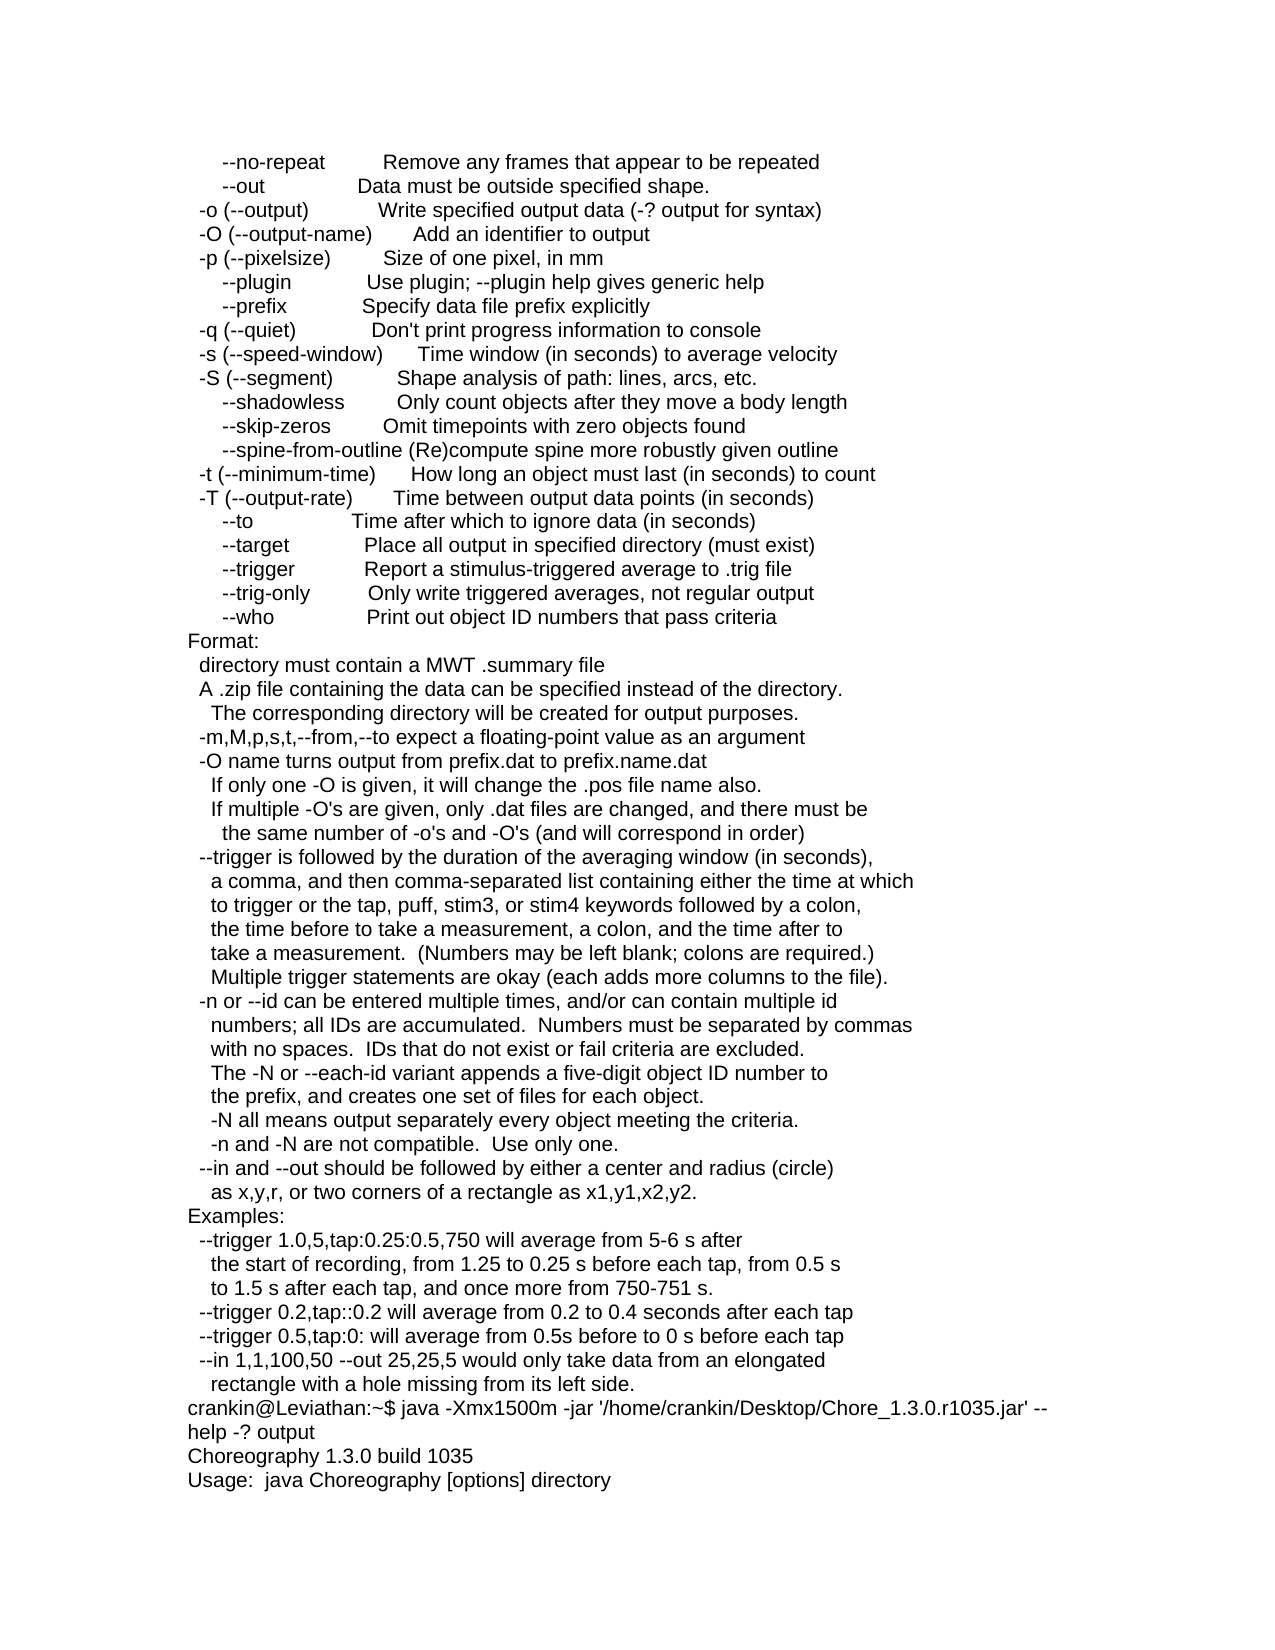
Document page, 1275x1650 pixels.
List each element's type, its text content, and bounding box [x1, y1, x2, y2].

text -N all means output separately every object meeting the criteria. [187, 1108, 1087, 1132]
text -n and -N are not compatible. Use only one. [187, 1132, 1087, 1156]
text take a measurement. (Numbers may be left blank; colons are required.) [187, 941, 1087, 964]
text Multiple trigger statements are okay (each adds more columns to the file). [187, 964, 1087, 988]
text --shadowless Only count objects after they move a body length [187, 389, 1087, 413]
text Usage: java Choreography [options] directory [187, 1468, 1087, 1492]
text --in 1,1,100,50 --out 25,25,5 would only take data from an elongated [187, 1348, 1087, 1372]
text --skip-zeros Omit timepoints with zero objects found [187, 413, 1087, 437]
text --no-repeat Remove any frames that appear to be repeated [187, 150, 1087, 174]
text -t (--minimum-time) How long an object must last (in seconds) to count [187, 461, 1087, 485]
text --trig-only Only write triggered averages, not regular output [187, 581, 1087, 605]
text a comma, and then comma-separated list containing either the time at which [187, 869, 1087, 893]
text -o (--output) Write specified output data (-? output for syntax) [187, 198, 1087, 222]
text --who Print out object ID numbers that pass criteria [187, 605, 1087, 629]
text numbers; all IDs are accumulated. Numbers must be separated by commas [187, 1012, 1087, 1036]
text -m,M,p,s,t,--from,--to expect a floating-point value as an argument [187, 725, 1087, 749]
text --trigger 0.5,tap:0: will average from 0.5s before to 0 s before each tap [187, 1324, 1087, 1348]
text -S (--segment) Shape analysis of path: lines, arcs, etc. [187, 366, 1087, 389]
text --spine-from-outline (Re)compute spine more robustly given outline [187, 437, 1087, 461]
text -q (--quiet) Don't print progress information to console [187, 318, 1087, 342]
text --in and --out should be followed by either a center and radius (circle) [187, 1156, 1087, 1180]
text with no spaces. IDs that do not exist or fail criteria are excluded. [187, 1036, 1087, 1060]
text the prefix, and creates one set of files for each object. [187, 1084, 1087, 1108]
text The corresponding directory will be created for output purposes. [187, 701, 1087, 725]
text Choreography 1.3.0 build 1035 [187, 1444, 1087, 1468]
text --trigger Report a stimulus-triggered average to .trig file [187, 557, 1087, 581]
text -n or --id can be entered multiple times, and/or can contain multiple id [187, 988, 1087, 1012]
text --target Place all output in specified directory (must exist) [187, 533, 1087, 557]
text The -N or --each-id variant appends a five-digit object ID number to [187, 1060, 1087, 1084]
text -O name turns output from prefix.dat to prefix.name.dat [187, 749, 1087, 773]
text Examples: [187, 1204, 1087, 1228]
text directory must contain a MWT .summary file [187, 653, 1087, 677]
text to trigger or the tap, puff, stim3, or stim4 keywords followed by a colon, [187, 893, 1087, 917]
text If only one -O is given, it will change the .pos file name also. [187, 773, 1087, 797]
text crankin@Leviathan:~$ java -Xmx1500m -jar '/home/crankin/Desktop/Chore_1.3.0.r1035.jar' --help -? output [187, 1396, 1087, 1444]
text --trigger 1.0,5,tap:0.25:0.5,750 will average from 5-6 s after [187, 1228, 1087, 1252]
text as x,y,r, or two corners of a rectangle as x1,y1,x2,y2. [187, 1180, 1087, 1204]
text -s (--speed-window) Time window (in seconds) to average velocity [187, 342, 1087, 366]
text --trigger 0.2,tap::0.2 will average from 0.2 to 0.4 seconds after each tap [187, 1300, 1087, 1324]
text --to Time after which to ignore data (in seconds) [187, 509, 1087, 533]
text the start of recording, from 1.25 to 0.25 s before each tap, from 0.5 s [187, 1252, 1087, 1276]
text the time before to take a measurement, a colon, and the time after to [187, 917, 1087, 941]
text --prefix Specify data file prefix explicitly [187, 294, 1087, 318]
text A .zip file containing the data can be specified instead of the directory. [187, 677, 1087, 701]
text -T (--output-rate) Time between output data points (in seconds) [187, 485, 1087, 509]
text If multiple -O's are given, only .dat files are changed, and there must be [187, 797, 1087, 821]
text Format: [187, 629, 1087, 653]
text to 1.5 s after each tap, and once more from 750-751 s. [187, 1276, 1087, 1300]
text -p (--pixelsize) Size of one pixel, in mm [187, 246, 1087, 270]
text rectangle with a hole missing from its left side. [187, 1372, 1087, 1396]
text --trigger is followed by the duration of the averaging window (in seconds), [187, 845, 1087, 869]
text --out Data must be outside specified shape. [187, 174, 1087, 198]
text -O (--output-name) Add an identifier to output [187, 222, 1087, 246]
text --plugin Use plugin; --plugin help gives generic help [187, 270, 1087, 294]
text the same number of -o's and -O's (and will correspond in order) [187, 821, 1087, 845]
